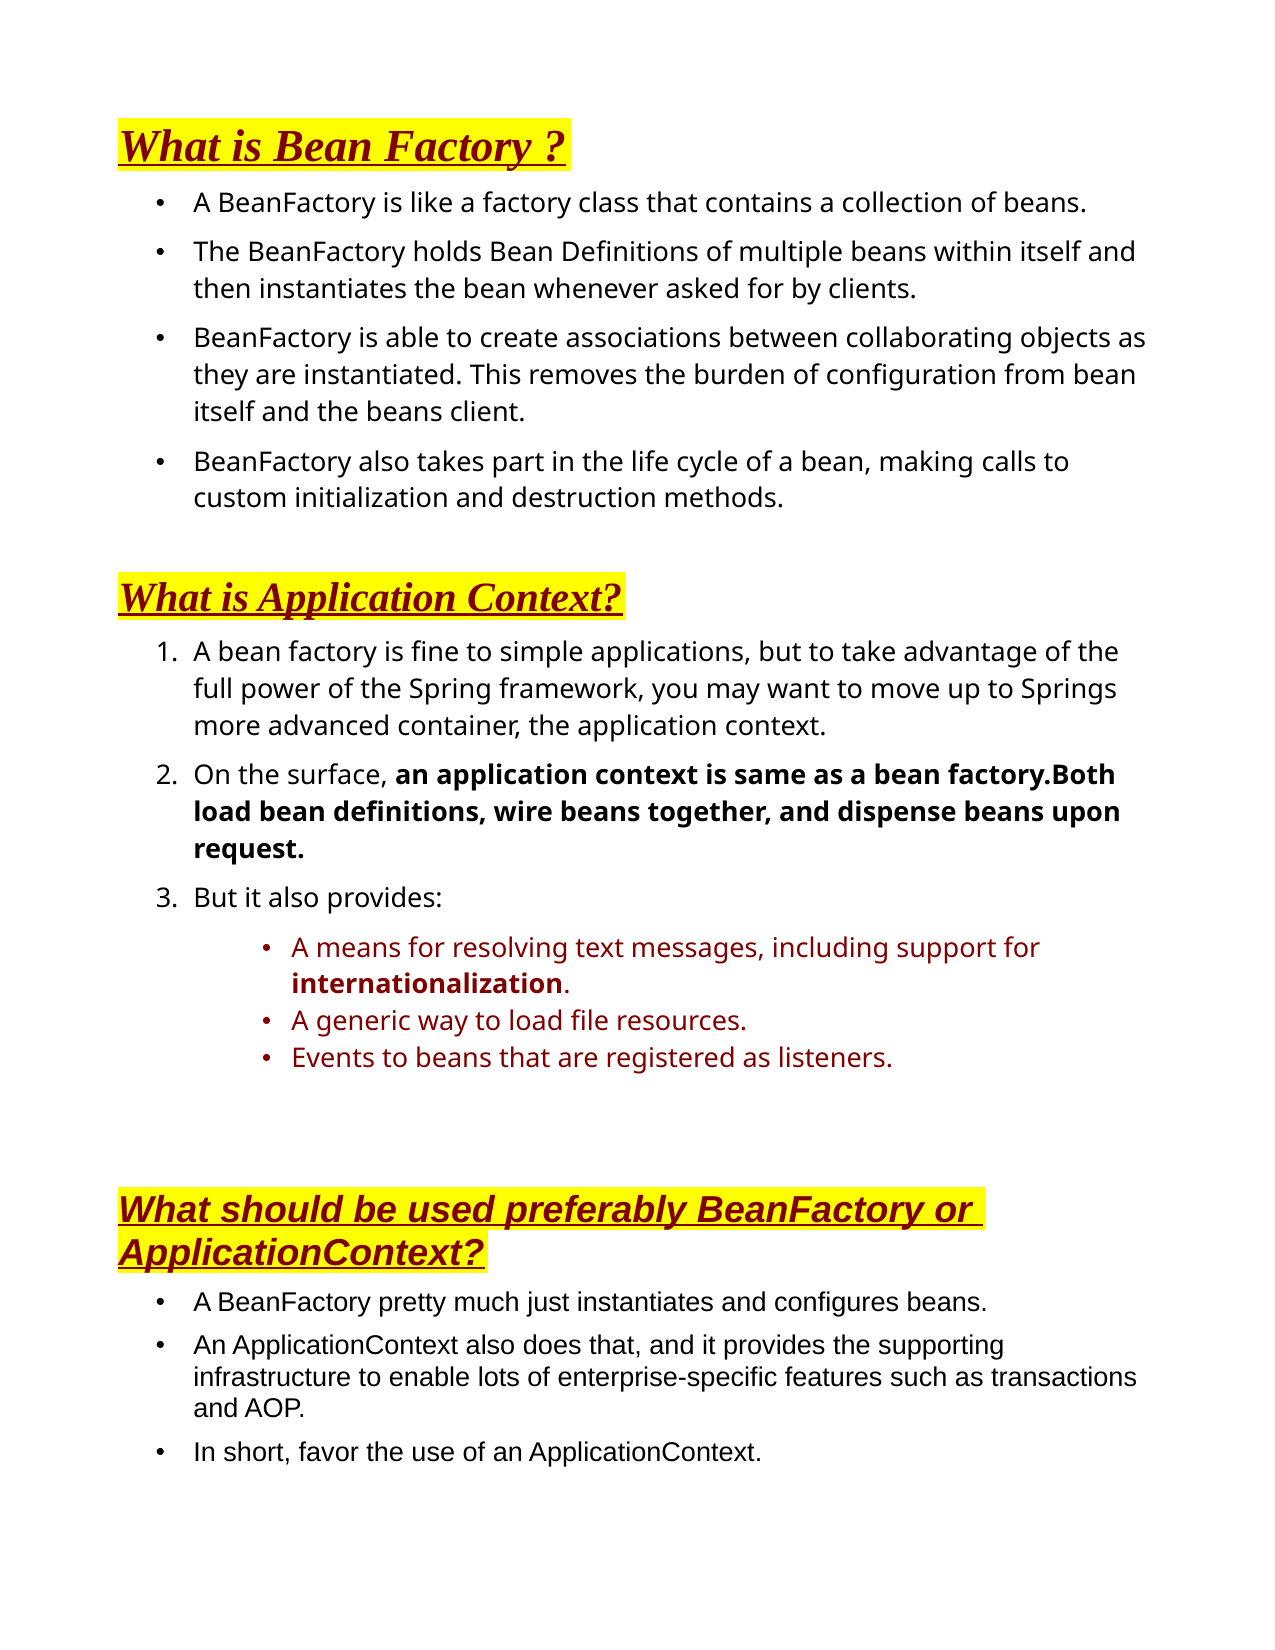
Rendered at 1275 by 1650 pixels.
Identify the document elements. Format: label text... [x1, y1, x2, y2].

list An ApplicationContext also does that, and it provides the supporting infrastructure to enable lots of enterprise-specific features such as transactions and AOP. [156, 1329, 1157, 1423]
list Events to beans that are registered as listeners. [262, 1039, 1157, 1076]
list A BeanFactory is like a factory class that contains a collection of beans. [156, 183, 1157, 220]
list BeanFactory is able to create associations between collaborating objects as they are instantiated. This removes the burden of configuration from bean itself and the beans client. [156, 319, 1157, 429]
list In short, favor the use of an ApplicationContext. [156, 1436, 1157, 1467]
text What should be used preferably BeanFactory or ApplicationContext? [118, 1187, 1157, 1273]
list On the surface, an application context is same as a bean factory.Both load bean definitions, wire beans together, and dispense beans upon request. [156, 756, 1157, 866]
list But it also provides: [156, 879, 1157, 916]
list The BeanFactory holds Bean Definitions of multiple beans within itself and then instantiates the bean whenever asked for by clients. [156, 233, 1157, 306]
list BeanFactory also takes part in the life cycle of a bean, making calls to custom initialization and destruction methods. [156, 442, 1157, 516]
text What is Bean Factory ? [118, 118, 1157, 171]
list A BeanFactory pretty much just instantiates and configures beans. [156, 1286, 1157, 1317]
list A generic way to load file resources. [262, 1002, 1157, 1039]
list A means for resolving text messages, including support for internationalization. [262, 928, 1157, 1002]
list A bean factory is fine to simple applications, but to take advantage of the full power of the Spring framework, you may want to move up to Springs more advanced container, the application context. [156, 632, 1157, 743]
text What is Application Context? [118, 572, 1157, 620]
